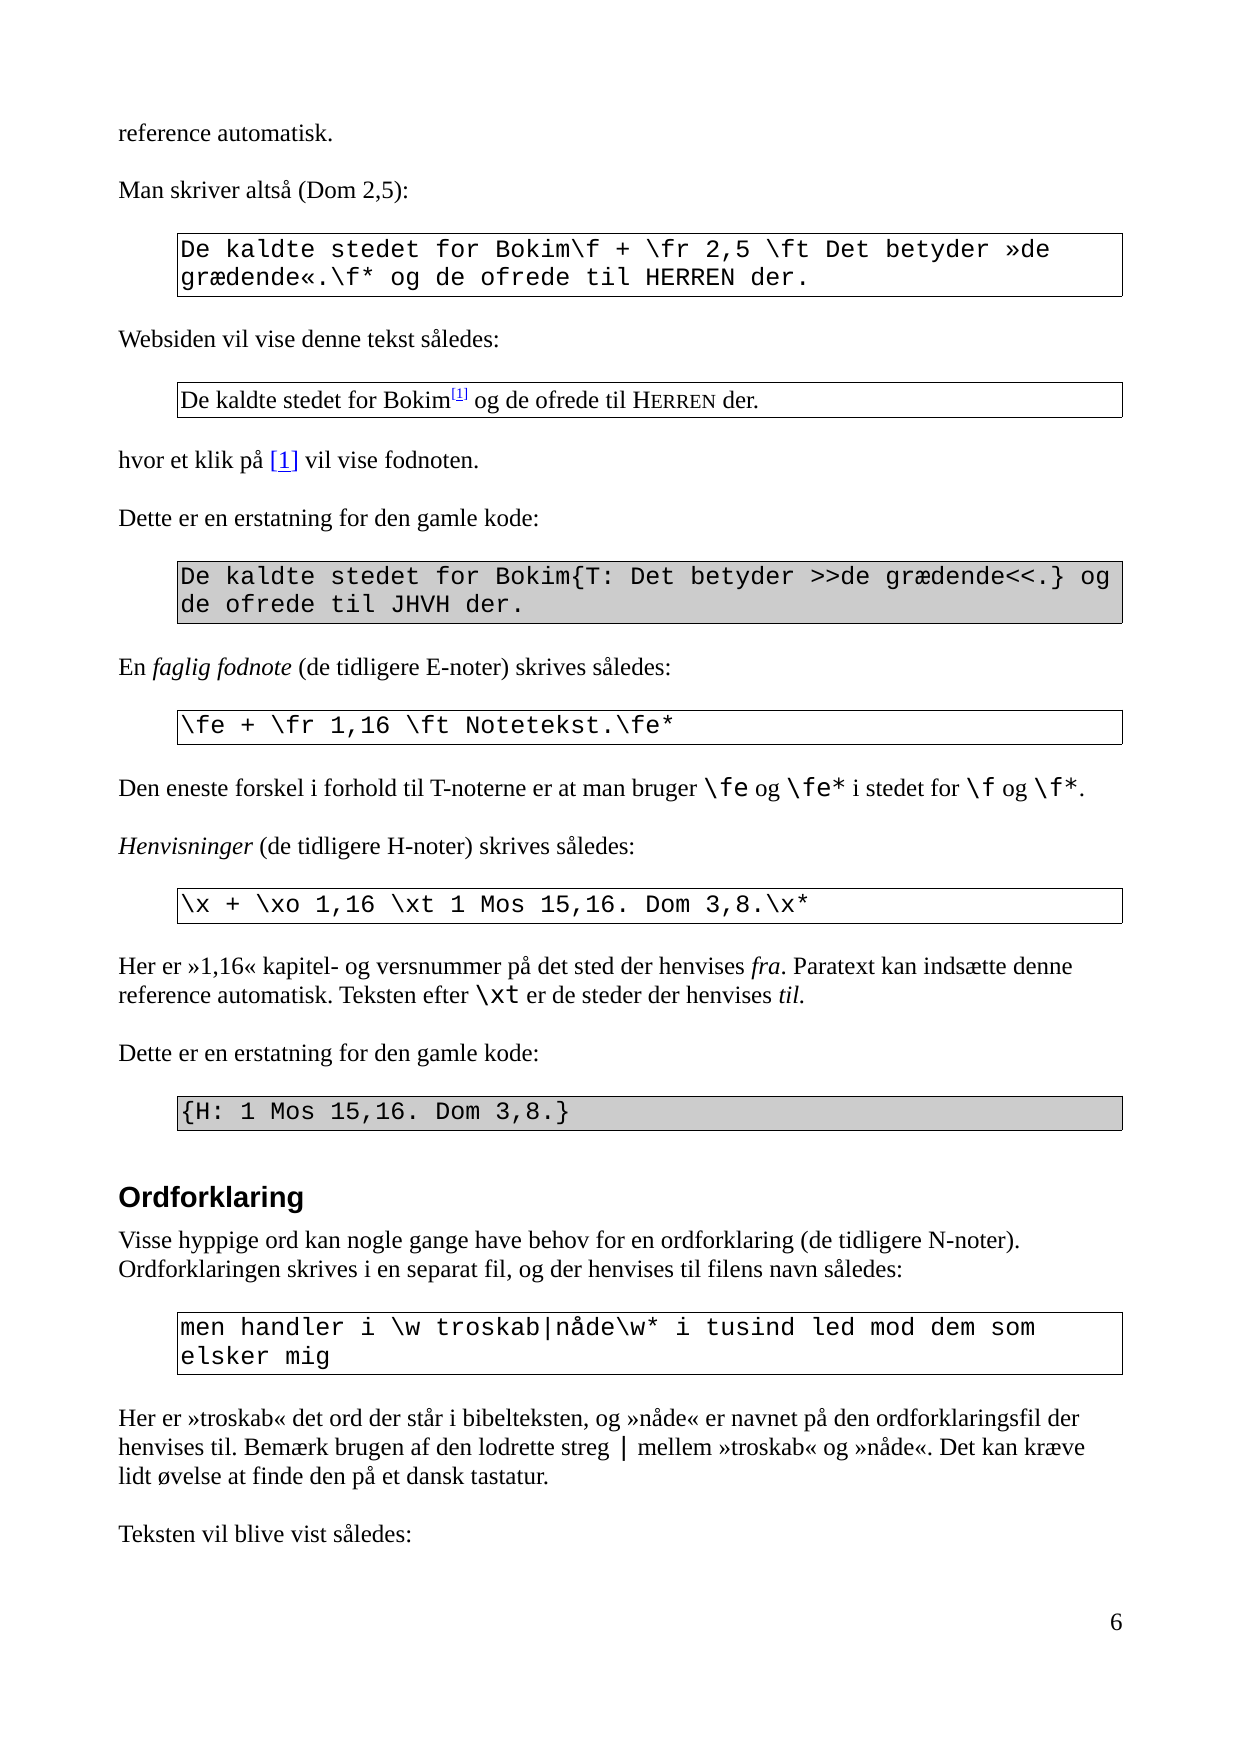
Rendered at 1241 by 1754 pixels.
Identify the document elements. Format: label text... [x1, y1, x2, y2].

text Dette er en erstatning for den gamle kode: [118, 1038, 1122, 1067]
text De kaldte stedet for Bokim[1] og de ofrede til Herren der. [178, 383, 1122, 417]
text Her er »troskab« det ord der står i bibelteksten, og »nåde« er navnet på den ordforklaringsfil der henvises til. Bemærk brugen af den lodrette streg | mellem »troskab« og »nåde«. Det kan kræve lidt øvelse at finde den på et dansk tastatur. [118, 1403, 1122, 1490]
text Man skriver altså (Dom 2,5): [118, 176, 1122, 204]
text \fe + \fr 1,16 \ft Notetekst.\fe* [178, 711, 1122, 744]
text Henvisninger (de tidligere H-noter) skrives således: [118, 831, 1122, 859]
text Den eneste forskel i forhold til T-noterne er at man bruger \fe og \fe* i stedet for \f og \f*. [118, 773, 1122, 802]
text De kaldte stedet for Bokim{T: Det betyder >>de grædende<<.} og de ofrede til JHVH der. [178, 562, 1122, 623]
text \x + \xo 1,16 \xt 1 Mos 15,16. Dom 3,8.\x* [178, 889, 1122, 923]
subtitle Ordforklaring [118, 1179, 1122, 1213]
text De kaldte stedet for Bokim\f + \fr 2,5 \ft Det betyder »de grædende«.\f* og de ofrede til HERREN der. [178, 234, 1122, 296]
text reference automatisk. [118, 118, 1122, 147]
text En faglig fodnote (de tidligere E-noter) skrives således: [118, 652, 1122, 681]
text Websiden vil vise denne tekst således: [118, 324, 1122, 353]
text Her er »1,16« kapitel- og versnummer på det sted der henvises fra. Paratext kan indsætte denne reference automatisk. Teksten efter \xt er de steder der henvises til. [118, 951, 1122, 1009]
text hvor et klik på [1] vil vise fodnoten. [118, 446, 1122, 474]
text Teksten vil blive vist således: [118, 1519, 1122, 1548]
text Dette er en erstatning for den gamle kode: [118, 503, 1122, 532]
text men handler i \w troskab|nåde\w* i tusind led mod dem som elsker mig [178, 1313, 1122, 1374]
text {H: 1 Mos 15,16. Dom 3,8.} [178, 1097, 1122, 1130]
text Visse hyppige ord kan nogle gange have behov for en ordforklaring (de tidligere N-noter). Ordforklaringen skrives i en separat fil, og der henvises til filens navn således: [118, 1226, 1122, 1283]
